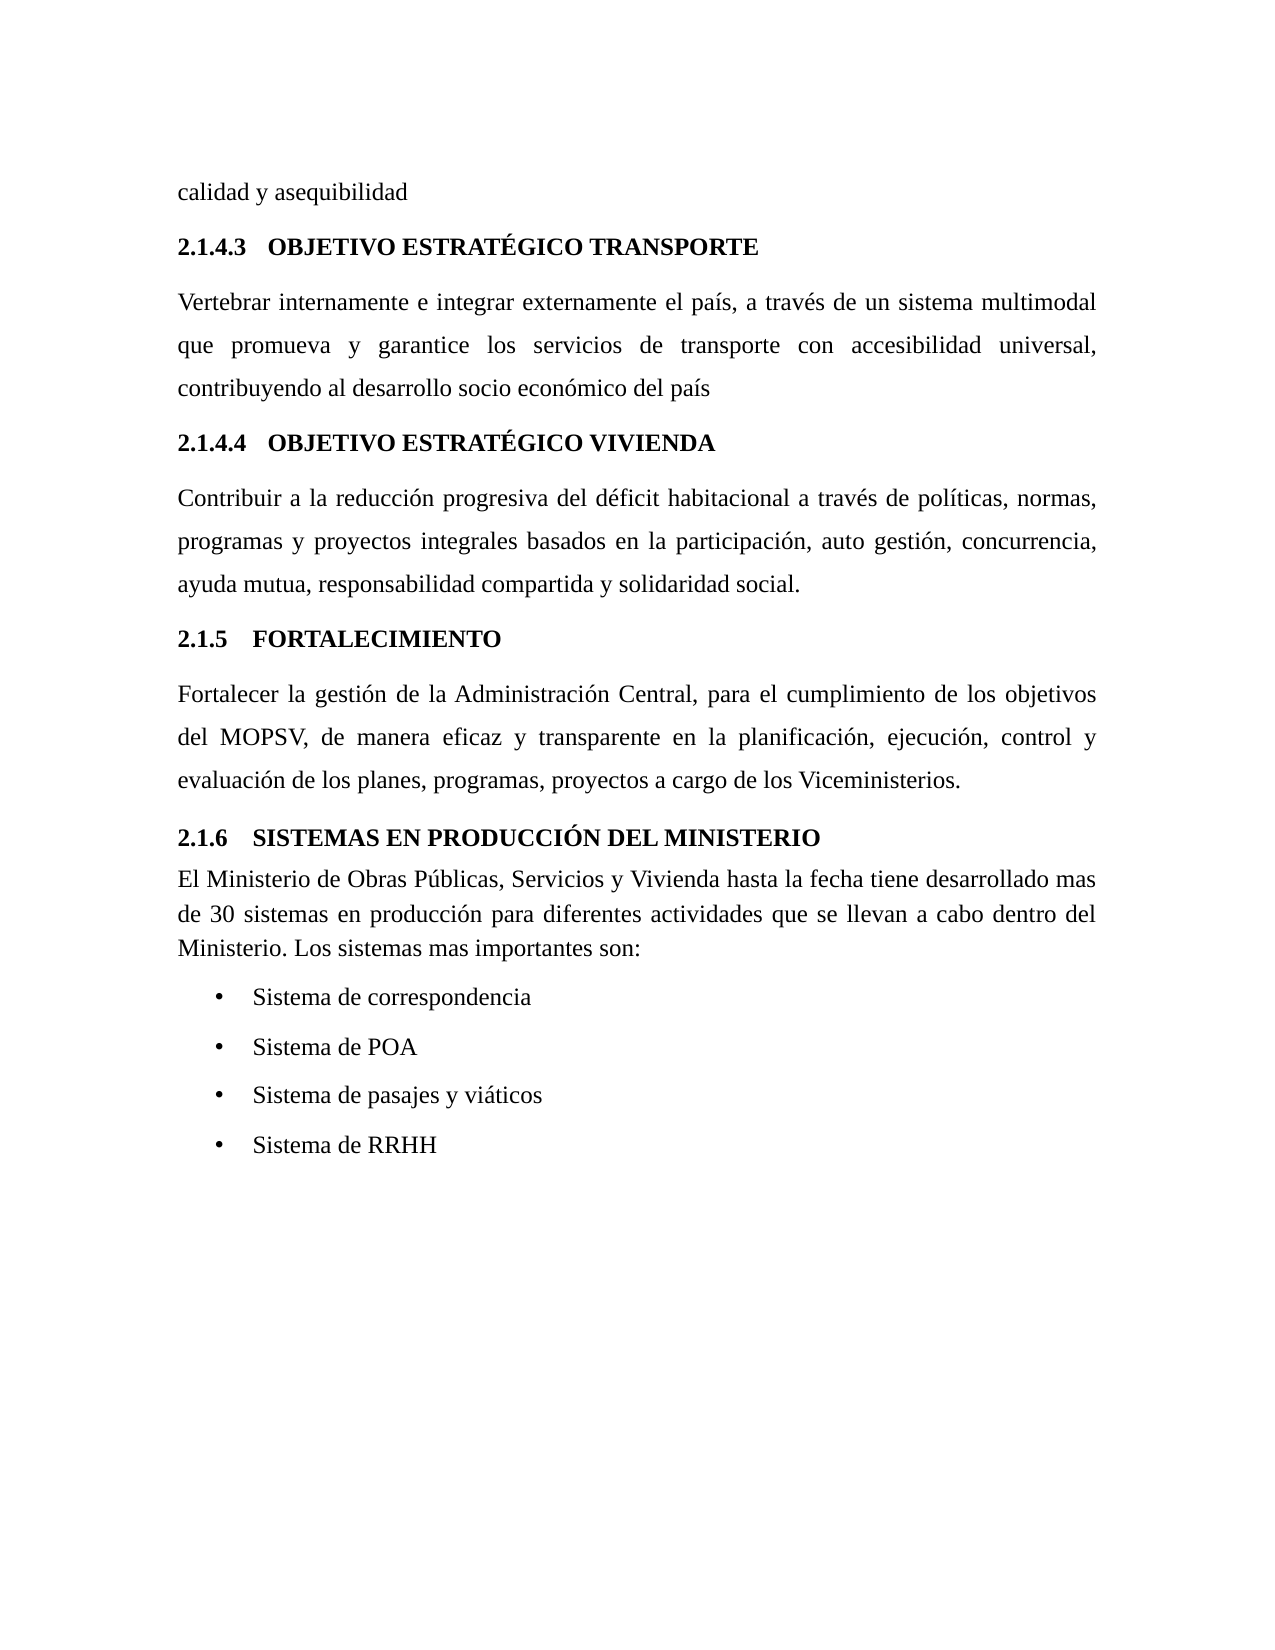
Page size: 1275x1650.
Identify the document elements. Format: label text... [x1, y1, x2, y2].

text calidad y asequibilidad [177, 177, 1098, 206]
subtitle SISTEMAS EN PRODUCCIÓN DEL MINISTERIO [177, 823, 1098, 852]
subtitle OBJETIVO ESTRATÉGICO VIVIENDA [177, 428, 1098, 457]
text Contribuir a la reducción progresiva del déficit habitacional a través de políticas, normas, programas y proyectos integrales basados en la participación, auto gestión, concurrencia, ayuda mutua, responsabilidad compartida y solidaridad social. [177, 483, 1098, 598]
text Vertebrar internamente e integrar externamente el país, a través de un sistema multimodal que promueva y garantice los servicios de transporte con accesibilidad universal, contribuyendo al desarrollo socio económico del país [177, 287, 1098, 402]
text El Ministerio de Obras Públicas, Servicios y Vivienda hasta la fecha tiene desarrollado mas de 30 sistemas en producción para diferentes actividades que se llevan a cabo dentro del Ministerio. Los sistemas mas importantes son: [177, 864, 1098, 962]
subtitle OBJETIVO ESTRATÉGICO TRANSPORTE [177, 232, 1098, 261]
list Sistema de pasajes y viáticos [215, 1081, 1098, 1109]
list Sistema de RRHH [215, 1130, 1098, 1158]
list Sistema de POA [215, 1032, 1098, 1060]
text Fortalecer la gestión de la Administración Central, para el cumplimiento de los objetivos del MOPSV, de manera eficaz y transparente en la planificación, ejecución, control y evaluación de los planes, programas, proyectos a cargo de los Viceministerios. [177, 679, 1098, 794]
list Sistema de correspondencia [215, 982, 1098, 1011]
subtitle FORTALECIMIENTO [177, 624, 1098, 653]
